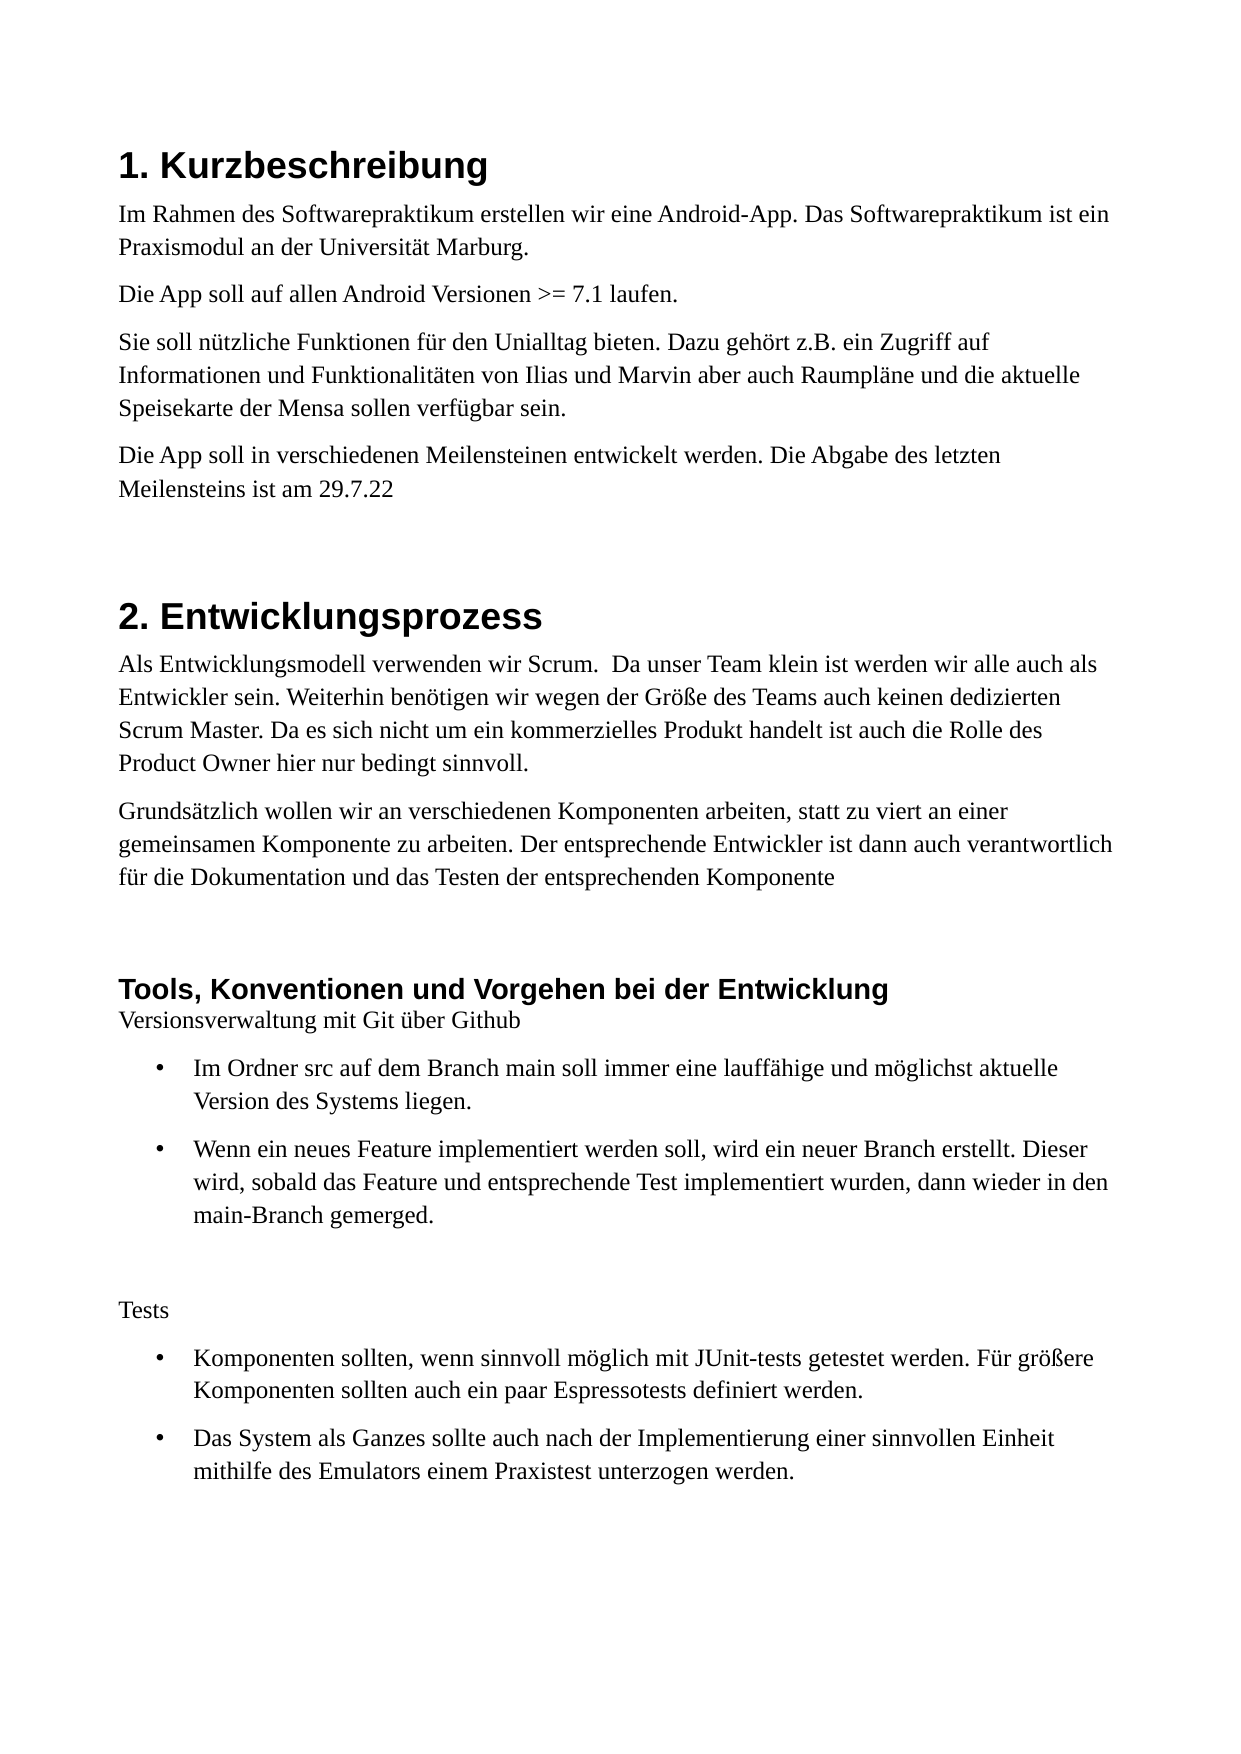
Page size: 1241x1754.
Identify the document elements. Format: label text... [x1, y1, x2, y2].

text Die App soll auf allen Android Versionen >= 7.1 laufen. [118, 279, 1122, 308]
text Sie soll nützliche Funktionen für den Unialltag bieten. Dazu gehört z.B. ein Zugriff auf Informationen und Funktionalitäten von Ilias und Marvin aber auch Raumpläne und die aktuelle Speisekarte der Mensa sollen verfügbar sein. [118, 327, 1122, 422]
text Tests [118, 1295, 1122, 1324]
text Grundsätzlich wollen wir an verschiedenen Komponenten arbeiten, statt zu viert an einer gemeinsamen Komponente zu arbeiten. Der entsprechende Entwickler ist dann auch verantwortlich für die Dokumentation und das Testen der entsprechenden Komponente [118, 796, 1122, 891]
subtitle Tools, Konventionen und Vorgehen bei der Entwicklung [118, 972, 1122, 1006]
list Das System als Ganzes sollte auch nach der Implementierung einer sinnvollen Einheit mithilfe des Emulators einem Praxistest unterzogen werden. [156, 1423, 1122, 1485]
text Versionsverwaltung mit Git über Github [118, 1006, 1122, 1034]
list Komponenten sollten, wenn sinnvoll möglich mit JUnit-tests getestet werden. Für größere Komponenten sollten auch ein paar Espressotests definiert werden. [156, 1343, 1122, 1404]
text Im Rahmen des Softwarepraktikum erstellen wir eine Android-App. Das Softwarepraktikum ist ein Praxismodul an der Universität Marburg. [118, 199, 1122, 261]
list Wenn ein neues Feature implementiert werden soll, wird ein neuer Branch erstellt. Dieser wird, sobald das Feature und entsprechende Test implementiert wurden, dann wieder in den main-Branch gemerged. [156, 1134, 1122, 1228]
subtitle 2. Entwicklungsprozess [118, 594, 1122, 637]
text Als Entwicklungsmodell verwenden wir Scrum. Da unser Team klein ist werden wir alle auch als Entwickler sein. Weiterhin benötigen wir wegen der Größe des Teams auch keinen dedizierten Scrum Master. Da es sich nicht um ein kommerzielles Produkt handelt ist auch die Rolle des Product Owner hier nur bedingt sinnvoll. [118, 649, 1122, 777]
subtitle 1. Kurzbeschreibung [118, 143, 1122, 186]
list Im Ordner src auf dem Branch main soll immer eine lauffähige und möglichst aktuelle Version des Systems liegen. [156, 1053, 1122, 1115]
text Die App soll in verschiedenen Meilensteinen entwickelt werden. Die Abgabe des letzten Meilensteins ist am 29.7.22 [118, 441, 1122, 502]
